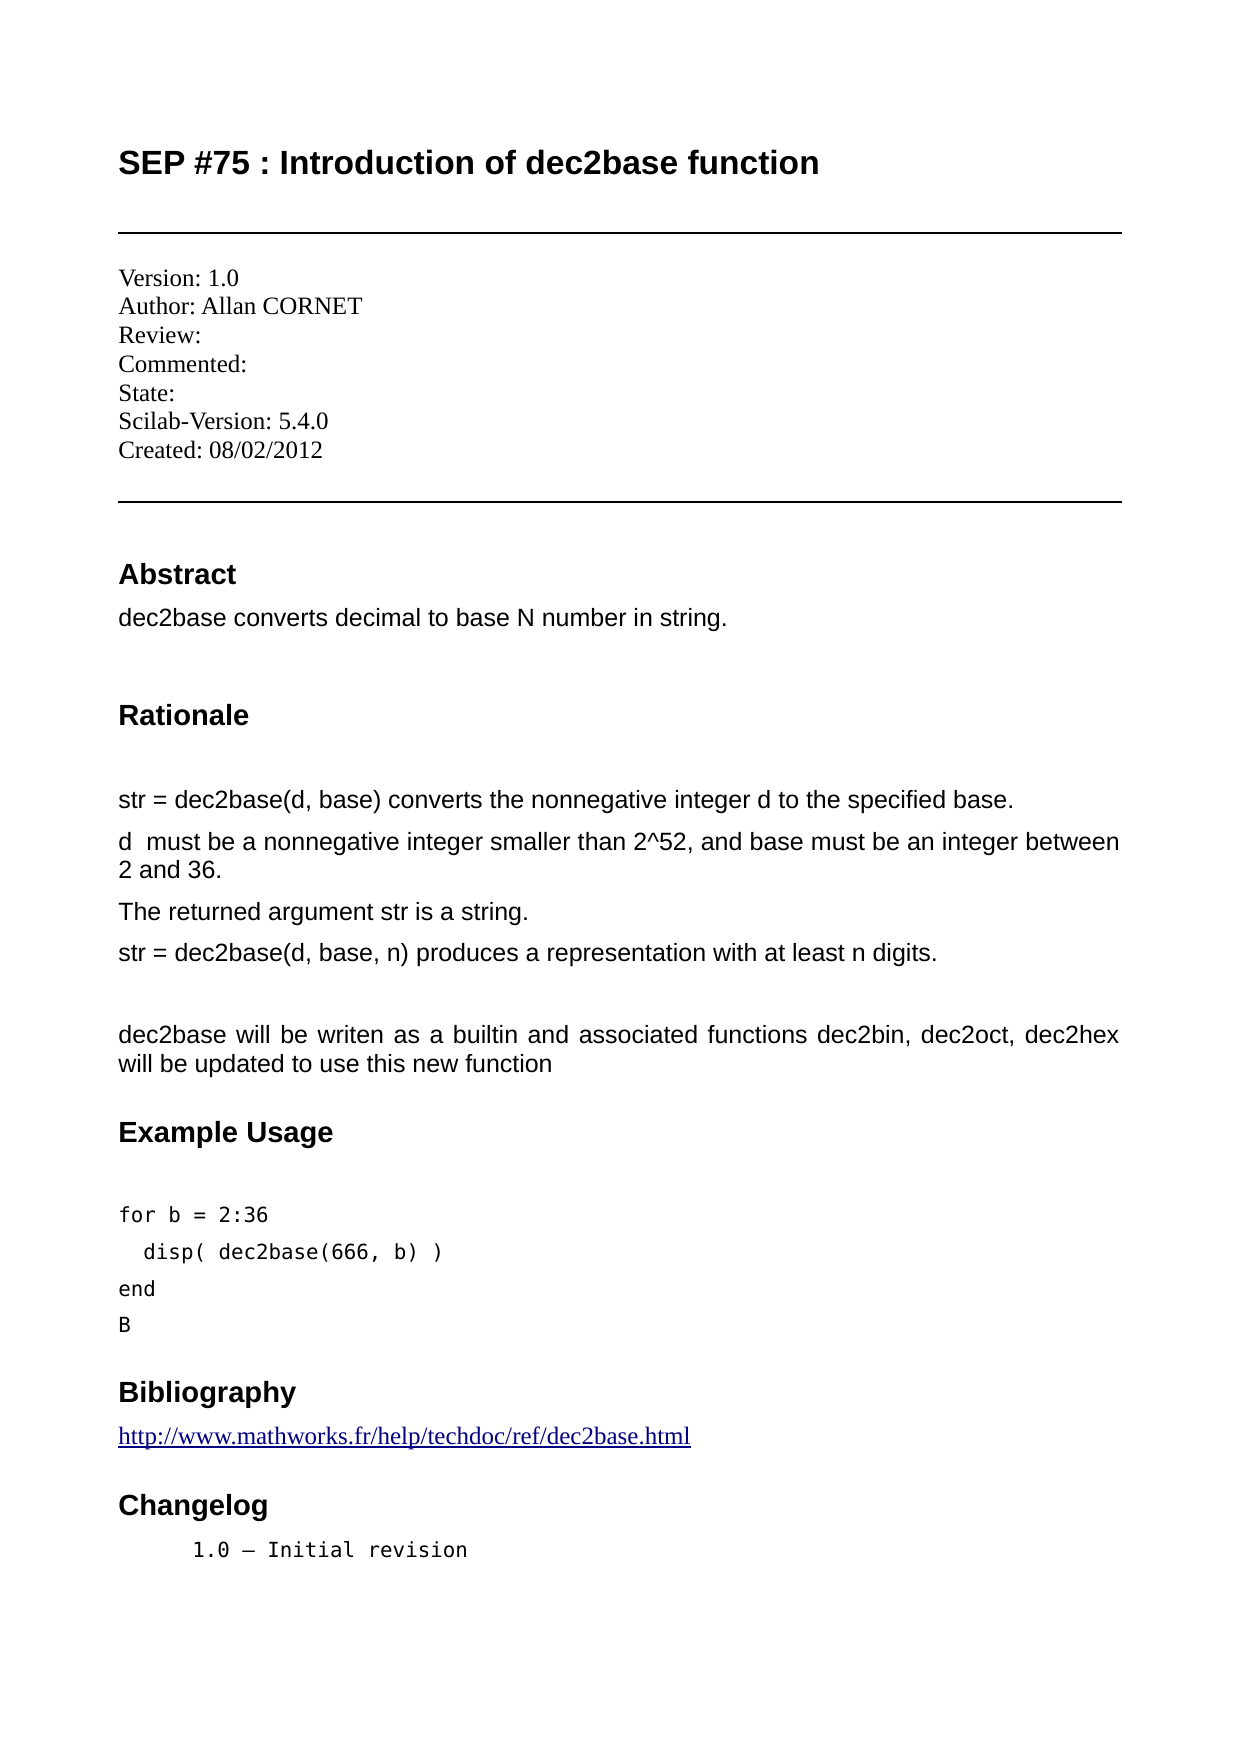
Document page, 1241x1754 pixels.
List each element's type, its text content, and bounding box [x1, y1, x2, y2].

subtitle Changelog [118, 1488, 1122, 1521]
text Version: 1.0 [118, 263, 1122, 291]
subtitle Rationale [118, 698, 1122, 732]
text Review: [118, 320, 1122, 349]
text end [118, 1277, 1122, 1301]
subtitle SEP #75 : Introduction of dec2base function [118, 143, 1122, 182]
text Author: Allan CORNET [118, 291, 1122, 320]
text dec2base will be writen as a builtin and associated functions dec2bin, dec2oct, dec2hex will be updated to use this new function [118, 1021, 1122, 1078]
text str = dec2base(d, base) converts the nonnegative integer d to the specified base. [118, 786, 1122, 814]
text Commented: [118, 349, 1122, 378]
text Created: 08/02/2012 [118, 435, 1122, 464]
subtitle Example Usage [118, 1116, 1122, 1149]
text 1.0 – Initial revision [118, 1534, 1122, 1562]
subtitle Bibliography [118, 1375, 1122, 1409]
text State: [118, 378, 1122, 406]
text dec2base converts decimal to base N number in string. [118, 603, 1122, 632]
text B [118, 1313, 1122, 1338]
text Scilab-Version: 5.4.0 [118, 406, 1122, 435]
text The returned argument str is a string. [118, 897, 1122, 926]
text d must be a nonnegative integer smaller than 2^52, and base must be an integer between 2 and 36. [118, 827, 1122, 884]
text http://www.mathworks.fr/help/techdoc/ref/dec2base.html [118, 1421, 1122, 1450]
text for b = 2:36 [118, 1203, 1122, 1227]
text str = dec2base(d, base, n) produces a representation with at least n digits. [118, 938, 1122, 967]
subtitle Abstract [118, 557, 1122, 591]
text disp( dec2base(666, b) ) [118, 1240, 1122, 1264]
